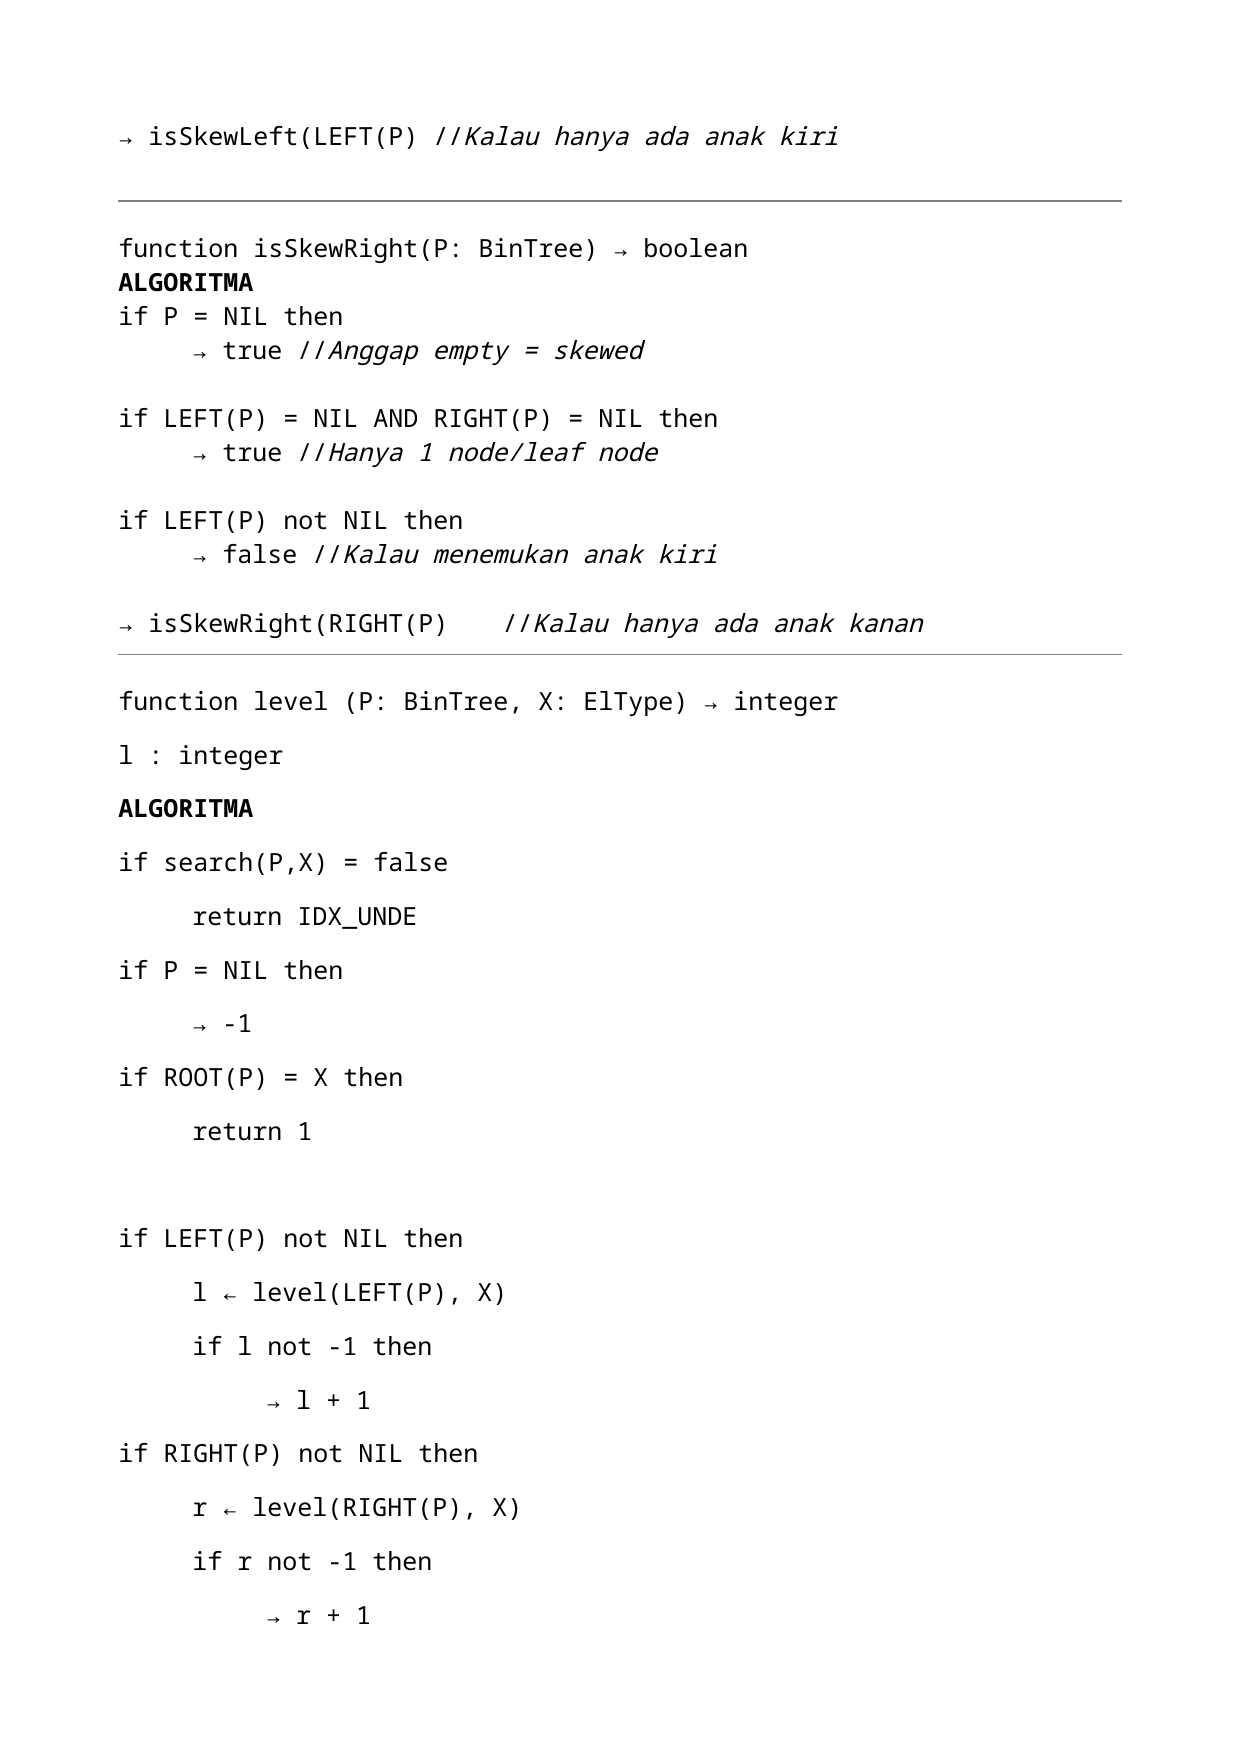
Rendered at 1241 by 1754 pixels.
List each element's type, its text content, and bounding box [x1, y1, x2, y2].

text if LEFT(P) not NIL then [118, 503, 1122, 537]
text function isSkewRight(P: BinTree) → boolean [118, 231, 1122, 264]
text return 1 [118, 1113, 1122, 1148]
text ALGORITMA [118, 264, 1122, 299]
text if r not -1 then [118, 1543, 1122, 1578]
text if P = NIL then [118, 299, 1122, 333]
text return IDX_UNDE [118, 898, 1122, 933]
text if RIGHT(P) not NIL then [118, 1436, 1122, 1470]
text r ← level(RIGHT(P), X) [118, 1490, 1122, 1524]
text if P = NIL then [118, 952, 1122, 986]
text if search(P,X) = false [118, 845, 1122, 879]
text if l not -1 then [118, 1328, 1122, 1363]
text → isSkewLeft(LEFT(P) //Kalau hanya ada anak kiri [118, 118, 1122, 152]
text l : integer [118, 737, 1122, 771]
text if LEFT(P) not NIL then [118, 1221, 1122, 1255]
text if ROOT(P) = X then [118, 1060, 1122, 1094]
text → l + 1 [118, 1382, 1122, 1416]
text function level (P: BinTree, X: ElType) → integer [118, 683, 1122, 718]
text → r + 1 [118, 1597, 1122, 1631]
text → true //Anggap empty = skewed [118, 333, 1122, 367]
text l ← level(LEFT(P), X) [118, 1275, 1122, 1309]
text if LEFT(P) = NIL AND RIGHT(P) = NIL then [118, 401, 1122, 435]
text → isSkewRight(RIGHT(P) //Kalau hanya ada anak kanan [118, 605, 1122, 639]
text → true //Hanya 1 node/leaf node [118, 435, 1122, 469]
text → -1 [118, 1006, 1122, 1040]
text ALGORITMA [118, 791, 1122, 825]
text → false //Kalau menemukan anak kiri [118, 537, 1122, 571]
